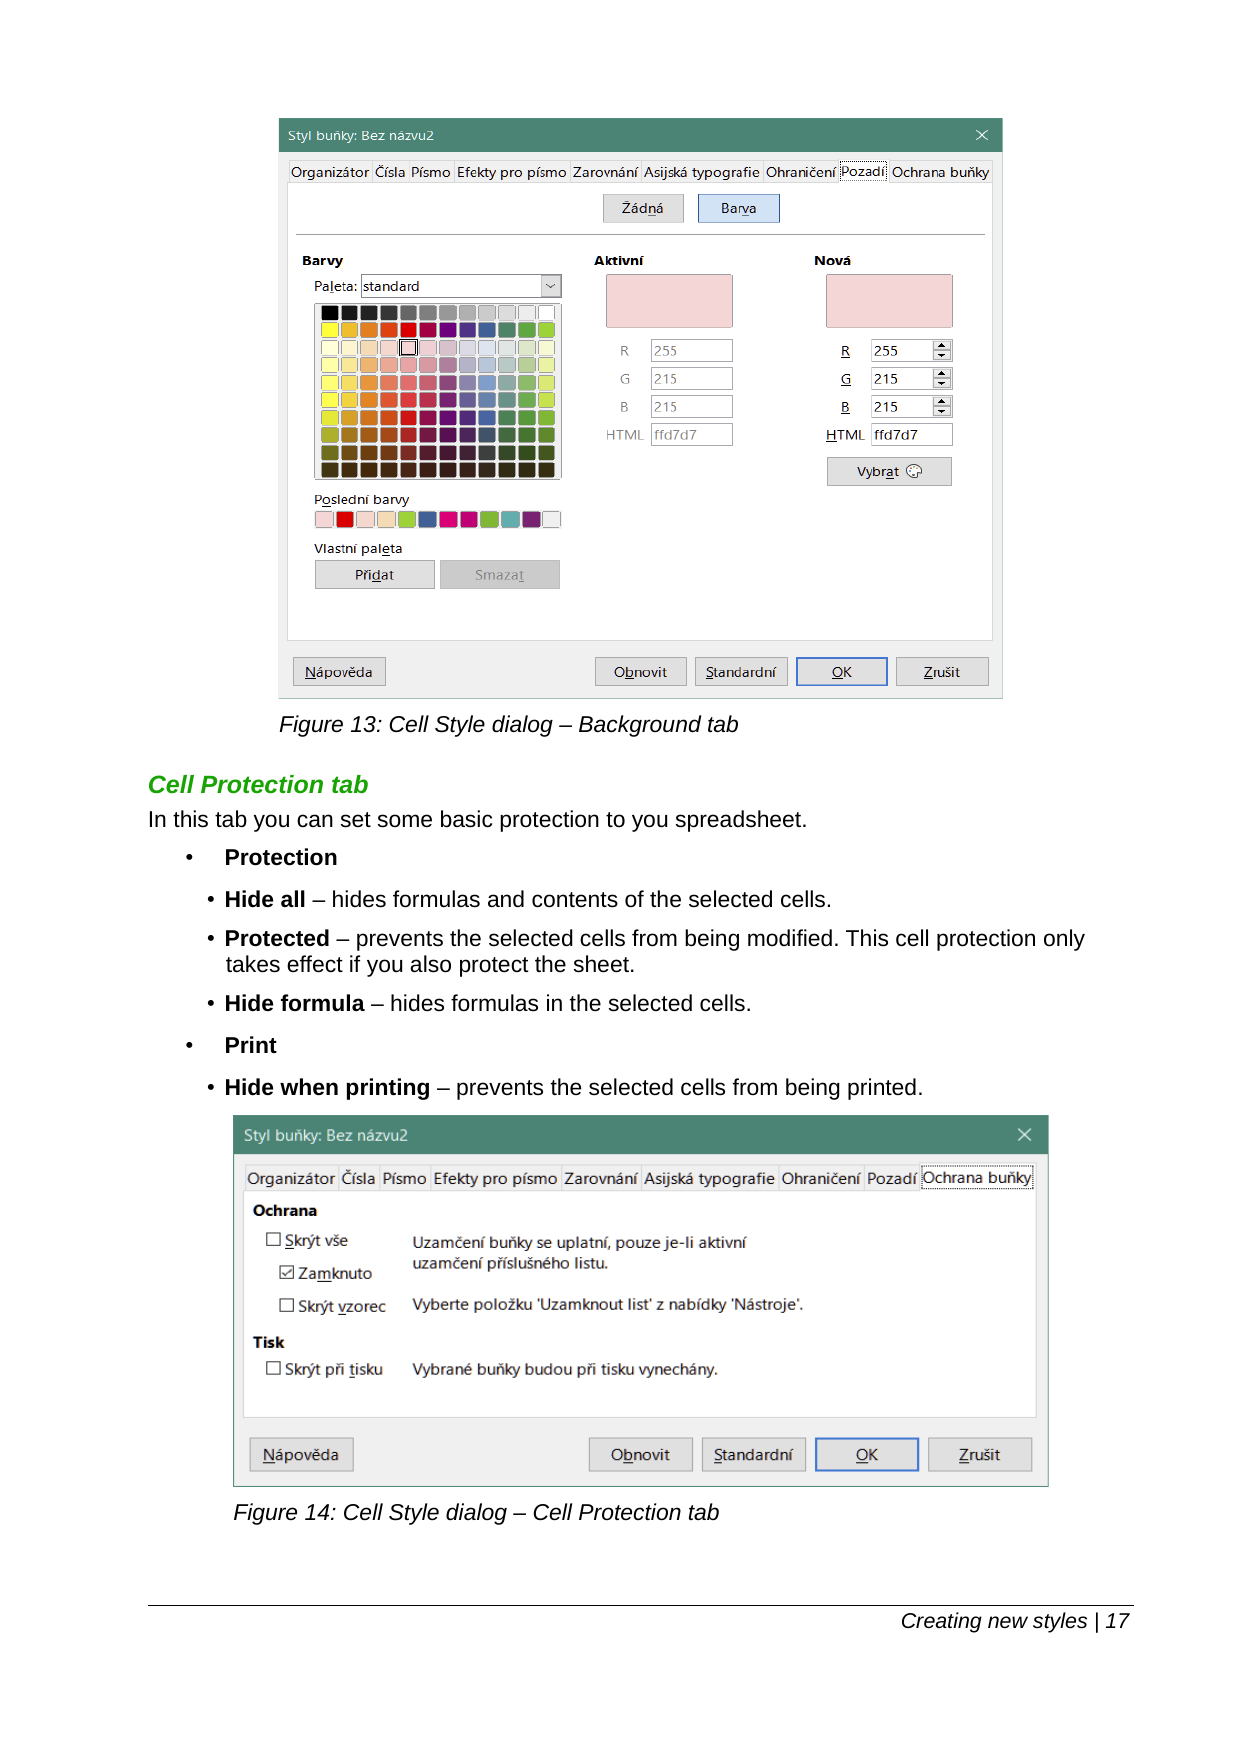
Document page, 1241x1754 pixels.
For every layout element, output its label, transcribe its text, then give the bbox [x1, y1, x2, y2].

list Print [185, 1032, 1134, 1058]
picture [278, 118, 1003, 699]
picture [233, 1115, 1049, 1487]
subtitle Cell Protection tab [148, 771, 1134, 799]
list Protection [185, 844, 1134, 871]
list Hide all – hides formulas and contents of the selected cells. [204, 883, 1134, 912]
text Figure 14: Cell Style dialog – Cell Protection tab [233, 1499, 1048, 1525]
list Protected – prevents the selected cells from being modified. This cell protection only takes effect if you also protect the sheet. [204, 922, 1134, 978]
text Figure 13: Cell Style dialog – Background tab [279, 711, 1003, 738]
list Hide formula – hides formulas in the selected cells. [204, 987, 1134, 1019]
text In this tab you can set some basic protection to you spreadsheet. [148, 806, 1134, 832]
list Hide when printing – prevents the selected cells from being printed. [204, 1071, 1134, 1103]
